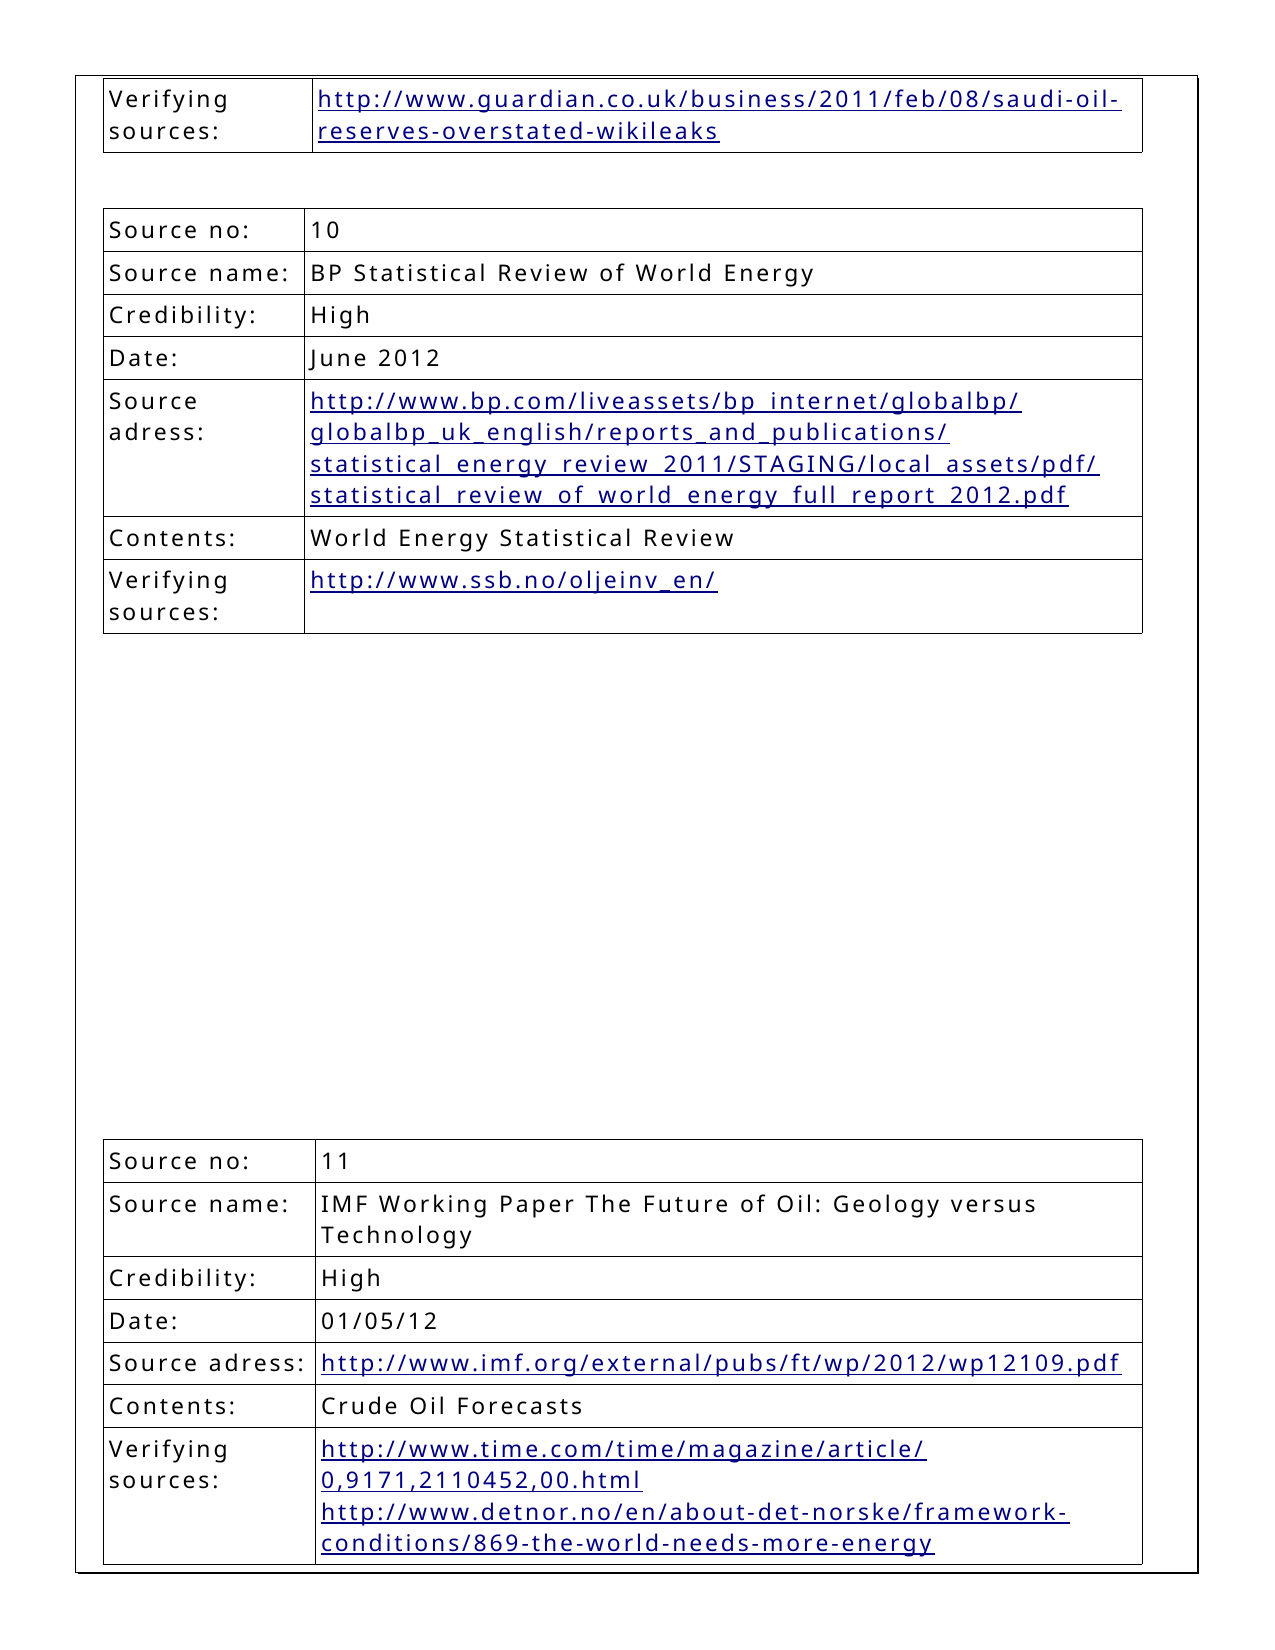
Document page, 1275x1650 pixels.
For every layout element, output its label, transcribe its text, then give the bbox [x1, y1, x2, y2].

table_cell Source adress: [104, 380, 304, 516]
table_cell Date: [104, 337, 304, 379]
table_cell Credibility: [104, 1257, 315, 1299]
table_header 11 [316, 1140, 1142, 1182]
table_cell 01/05/12 [316, 1300, 1142, 1342]
table_cell Source adress: [104, 1343, 315, 1384]
table_cell Verifying sources: [104, 1428, 315, 1564]
table_cell Date: [104, 1300, 315, 1342]
table_header 10 [305, 209, 1142, 251]
table_cell http://www.guardian.co.uk/business/2011/feb/08/saudi-oil-reserves-overstated-wikileaks [313, 79, 1142, 152]
table_cell Contents: [104, 1385, 315, 1427]
table_cell Contents: [104, 517, 304, 559]
table_header Source no: [104, 209, 304, 251]
table_cell June 2012 [305, 337, 1142, 379]
table_cell High [305, 295, 1142, 336]
table_cell http://www.imf.org/external/pubs/ft/wp/2012/wp12109.pdf [316, 1343, 1142, 1384]
table_cell Credibility: [104, 295, 304, 336]
table_cell Verifying sources: [104, 560, 304, 633]
table_cell http://www.time.com/time/magazine/article/0,9171,2110452,00.html http://www.detnor.no/en/about-det-norske/framework-conditions/869-the-world-needs-more-energy [316, 1428, 1142, 1564]
table_cell IMF Working Paper The Future of Oil: Geology versus Technology [316, 1183, 1142, 1256]
table_cell BP Statistical Review of World Energy [305, 252, 1142, 294]
table_cell Source name: [104, 252, 304, 294]
table_cell World Energy Statistical Review [305, 517, 1142, 559]
table_cell http://www.ssb.no/oljeinv_en/ [305, 560, 1142, 633]
table_cell High [316, 1257, 1142, 1299]
table_cell http://www.bp.com/liveassets/bp_internet/globalbp/globalbp_uk_english/reports_and_publications/statistical_energy_review_2011/STAGING/local_assets/pdf/statistical_review_of_world_energy_full_report_2012.pdf [305, 380, 1142, 516]
table_cell Verifying sources: [104, 79, 312, 152]
table_cell Source name: [104, 1183, 315, 1256]
table_cell Crude Oil Forecasts [316, 1385, 1142, 1427]
table_header Source no: [104, 1140, 315, 1182]
